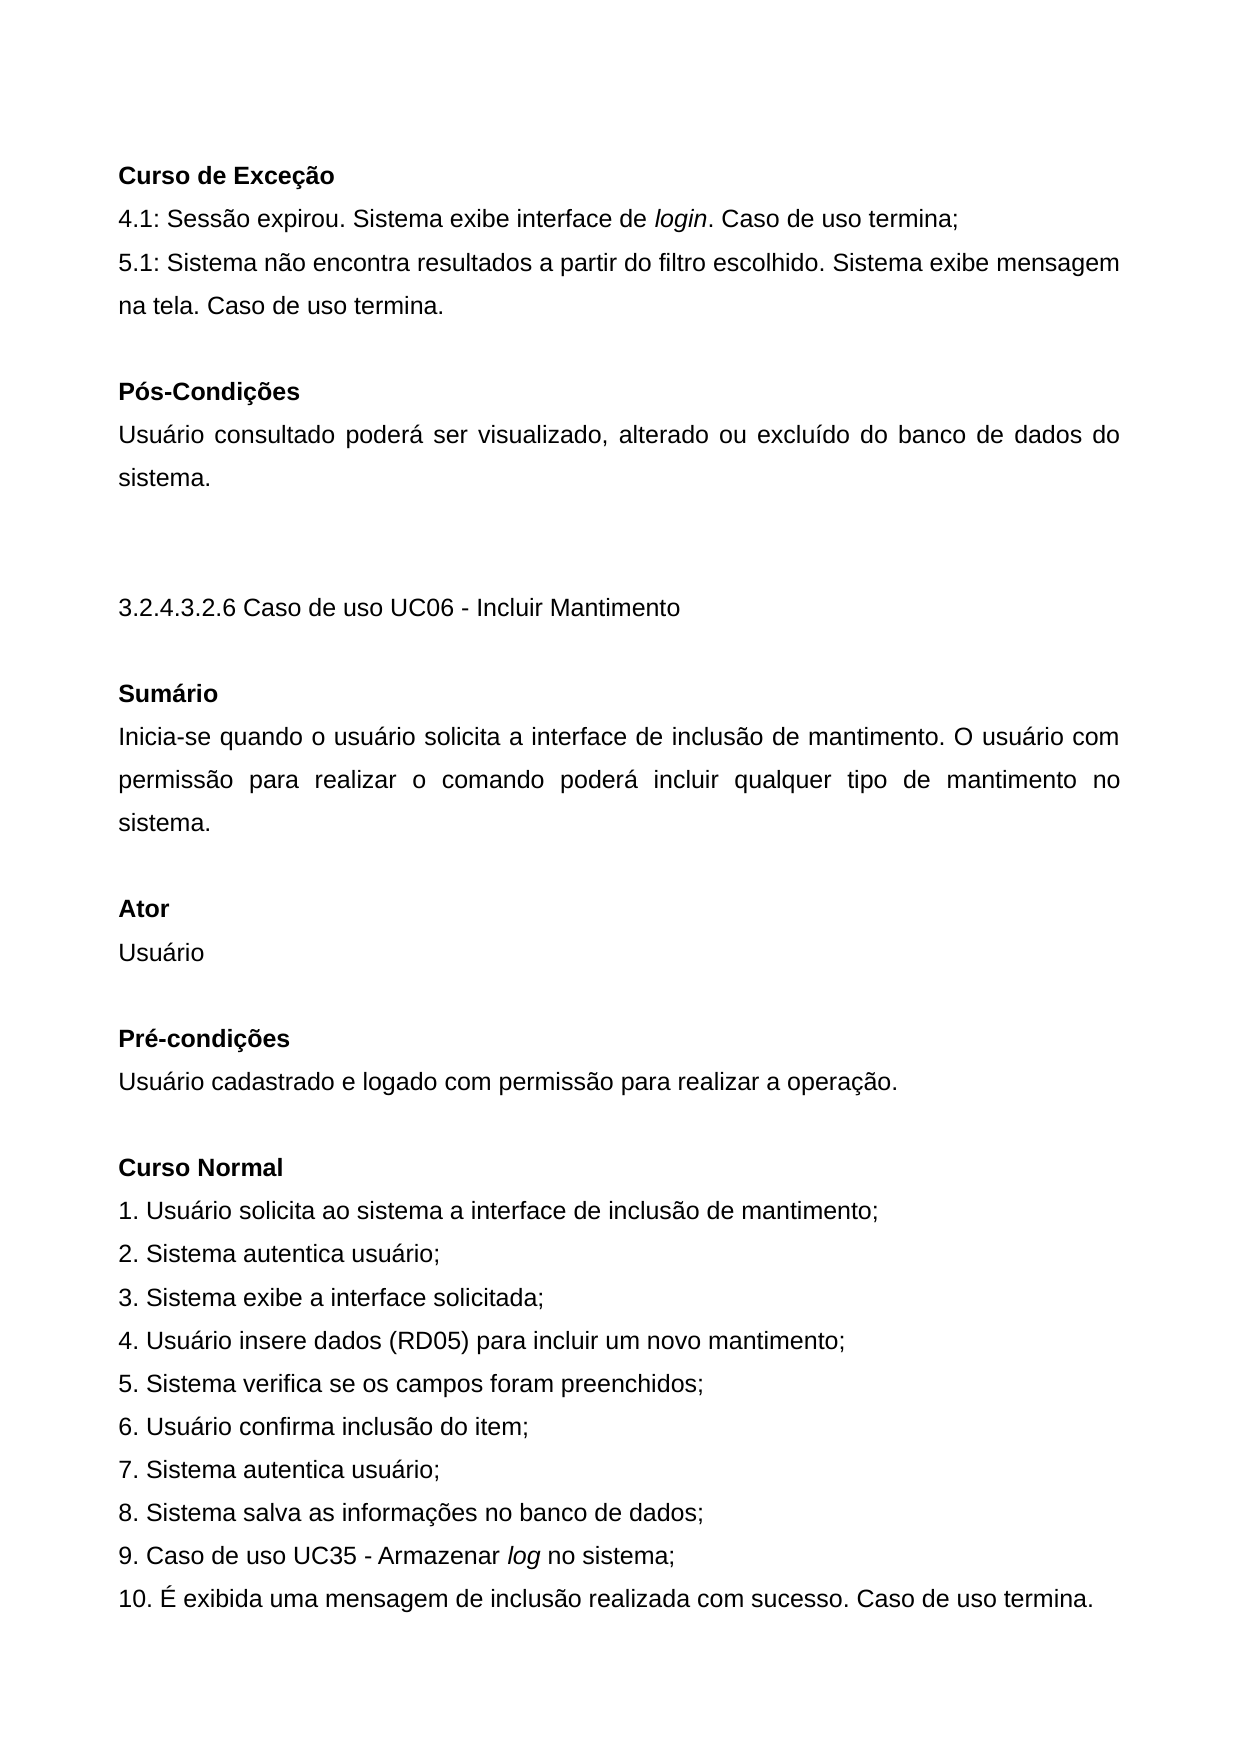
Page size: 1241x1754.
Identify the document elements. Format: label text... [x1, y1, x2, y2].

text Curso de Exceção [118, 161, 1122, 190]
text 2. Sistema autentica usuário; [118, 1239, 1122, 1268]
text 7. Sistema autentica usuário; [118, 1455, 1122, 1484]
text Usuário consultado poderá ser visualizado, alterado ou excluído do banco de dados do sistema. [118, 420, 1122, 492]
text Ator [118, 894, 1122, 923]
text Curso Normal [118, 1153, 1122, 1182]
text 9. Caso de uso UC35 - Armazenar log no sistema; [118, 1541, 1122, 1570]
text 3.2.4.3.2.6 Caso de uso UC06 - Incluir Mantimento [118, 592, 1122, 621]
text Sumário [118, 679, 1122, 707]
text 10. É exibida uma mensagem de inclusão realizada com sucesso. Caso de uso termina. [118, 1584, 1122, 1613]
text 5.1: Sistema não encontra resultados a partir do filtro escolhido. Sistema exibe mensagem na tela. Caso de uso termina. [118, 247, 1122, 319]
text 4. Usuário insere dados (RD05) para incluir um novo mantimento; [118, 1326, 1122, 1354]
text 5. Sistema verifica se os campos foram preenchidos; [118, 1369, 1122, 1397]
text Inicia-se quando o usuário solicita a interface de inclusão de mantimento. O usuário com permissão para realizar o comando poderá incluir qualquer tipo de mantimento no sistema. [118, 722, 1122, 837]
text 4.1: Sessão expirou. Sistema exibe interface de login. Caso de uso termina; [118, 204, 1122, 233]
text Usuário [118, 937, 1122, 966]
text 1. Usuário solicita ao sistema a interface de inclusão de mantimento; [118, 1196, 1122, 1225]
text Usuário cadastrado e logado com permissão para realizar a operação. [118, 1067, 1122, 1096]
text 3. Sistema exibe a interface solicitada; [118, 1282, 1122, 1311]
text Pós-Condições [118, 377, 1122, 406]
text 8. Sistema salva as informações no banco de dados; [118, 1498, 1122, 1527]
text Pré-condições [118, 1024, 1122, 1052]
text 6. Usuário confirma inclusão do item; [118, 1412, 1122, 1441]
